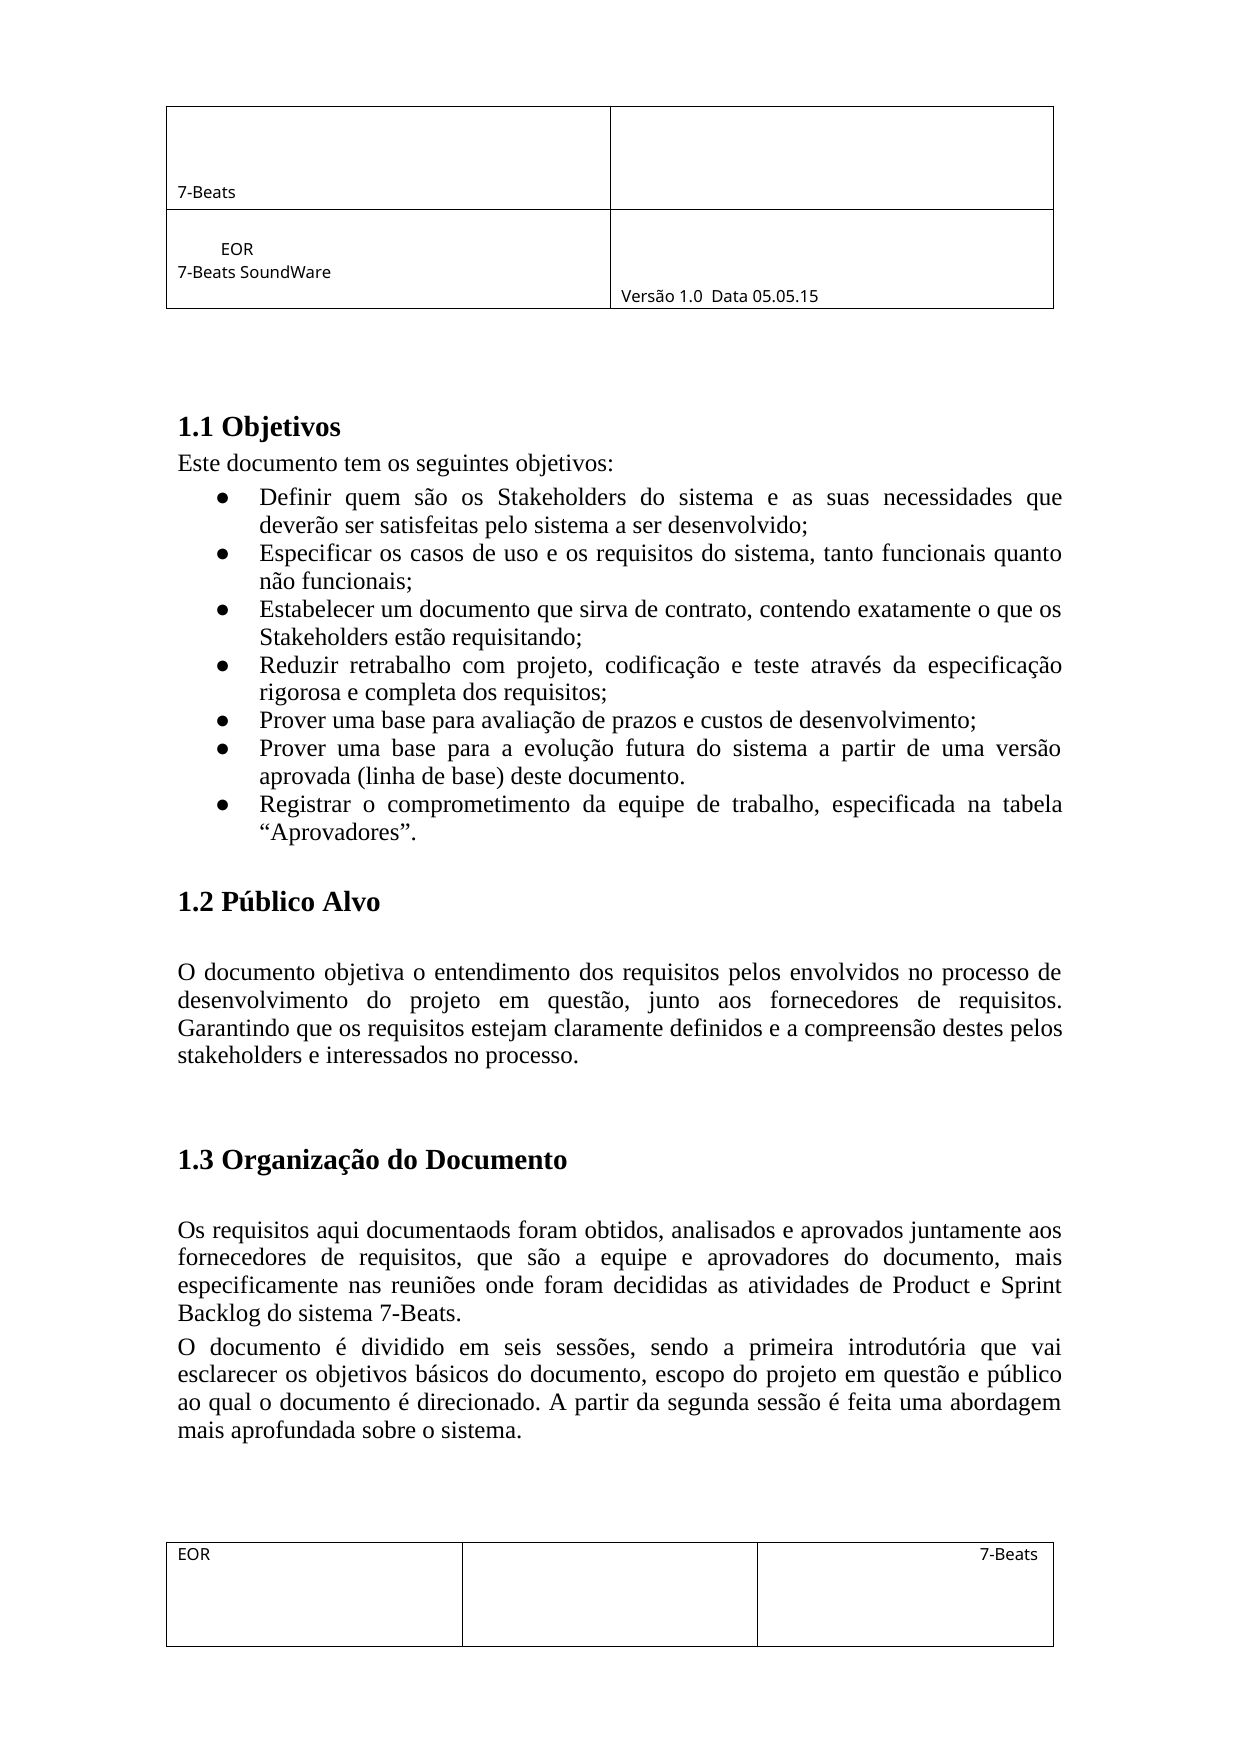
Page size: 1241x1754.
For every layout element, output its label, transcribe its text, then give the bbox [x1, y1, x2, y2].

list Prover uma base para avaliação de prazos e custos de desenvolvimento; [215, 706, 1063, 734]
list Prover uma base para a evolução futura do sistema a partir de uma versão aprovada (linha de base) deste documento. [215, 734, 1063, 790]
text O documento é dividido em seis sessões, sendo a primeira introdutória que vai esclarecer os objetivos básicos do documento, escopo do projeto em questão e público ao qual o documento é direcionado. A partir da segunda sessão é feita uma abordagem mais aprofundada sobre o sistema. [177, 1333, 1063, 1444]
subtitle 1.2 Público Alvo [177, 886, 1063, 918]
list Registrar o comprometimento da equipe de trabalho, especificada na tabela “Aprovadores”. [215, 790, 1063, 846]
text Os requisitos aqui documentaods foram obtidos, analisados e aprovados juntamente aos fornecedores de requisitos, que são a equipe e aprovadores do documento, mais especificamente nas reuniões onde foram decididas as atividades de Product e Sprint Backlog do sistema 7-Beats. [177, 1216, 1063, 1327]
list Especificar os casos de uso e os requisitos do sistema, tanto funcionais quanto não funcionais; [215, 539, 1063, 595]
text O documento objetiva o entendimento dos requisitos pelos envolvidos no processo de desenvolvimento do projeto em questão, junto aos fornecedores de requisitos. Garantindo que os requisitos estejam claramente definidos e a compreensão destes pelos stakeholders e interessados no processo. [177, 958, 1063, 1069]
subtitle 1.1 Objetivos [177, 411, 1063, 443]
list Reduzir retrabalho com projeto, codificação e teste através da especificação rigorosa e completa dos requisitos; [215, 650, 1063, 706]
subtitle 1.3 Organização do Documento [177, 1143, 1063, 1176]
text Este documento tem os seguintes objetivos: [177, 449, 1063, 477]
list Definir quem são os Stakeholders do sistema e as suas necessidades que deverão ser satisfeitas pelo sistema a ser desenvolvido; [215, 483, 1063, 539]
list Estabelecer um documento que sirva de contrato, contendo exatamente o que os Stakeholders estão requisitando; [215, 595, 1063, 650]
